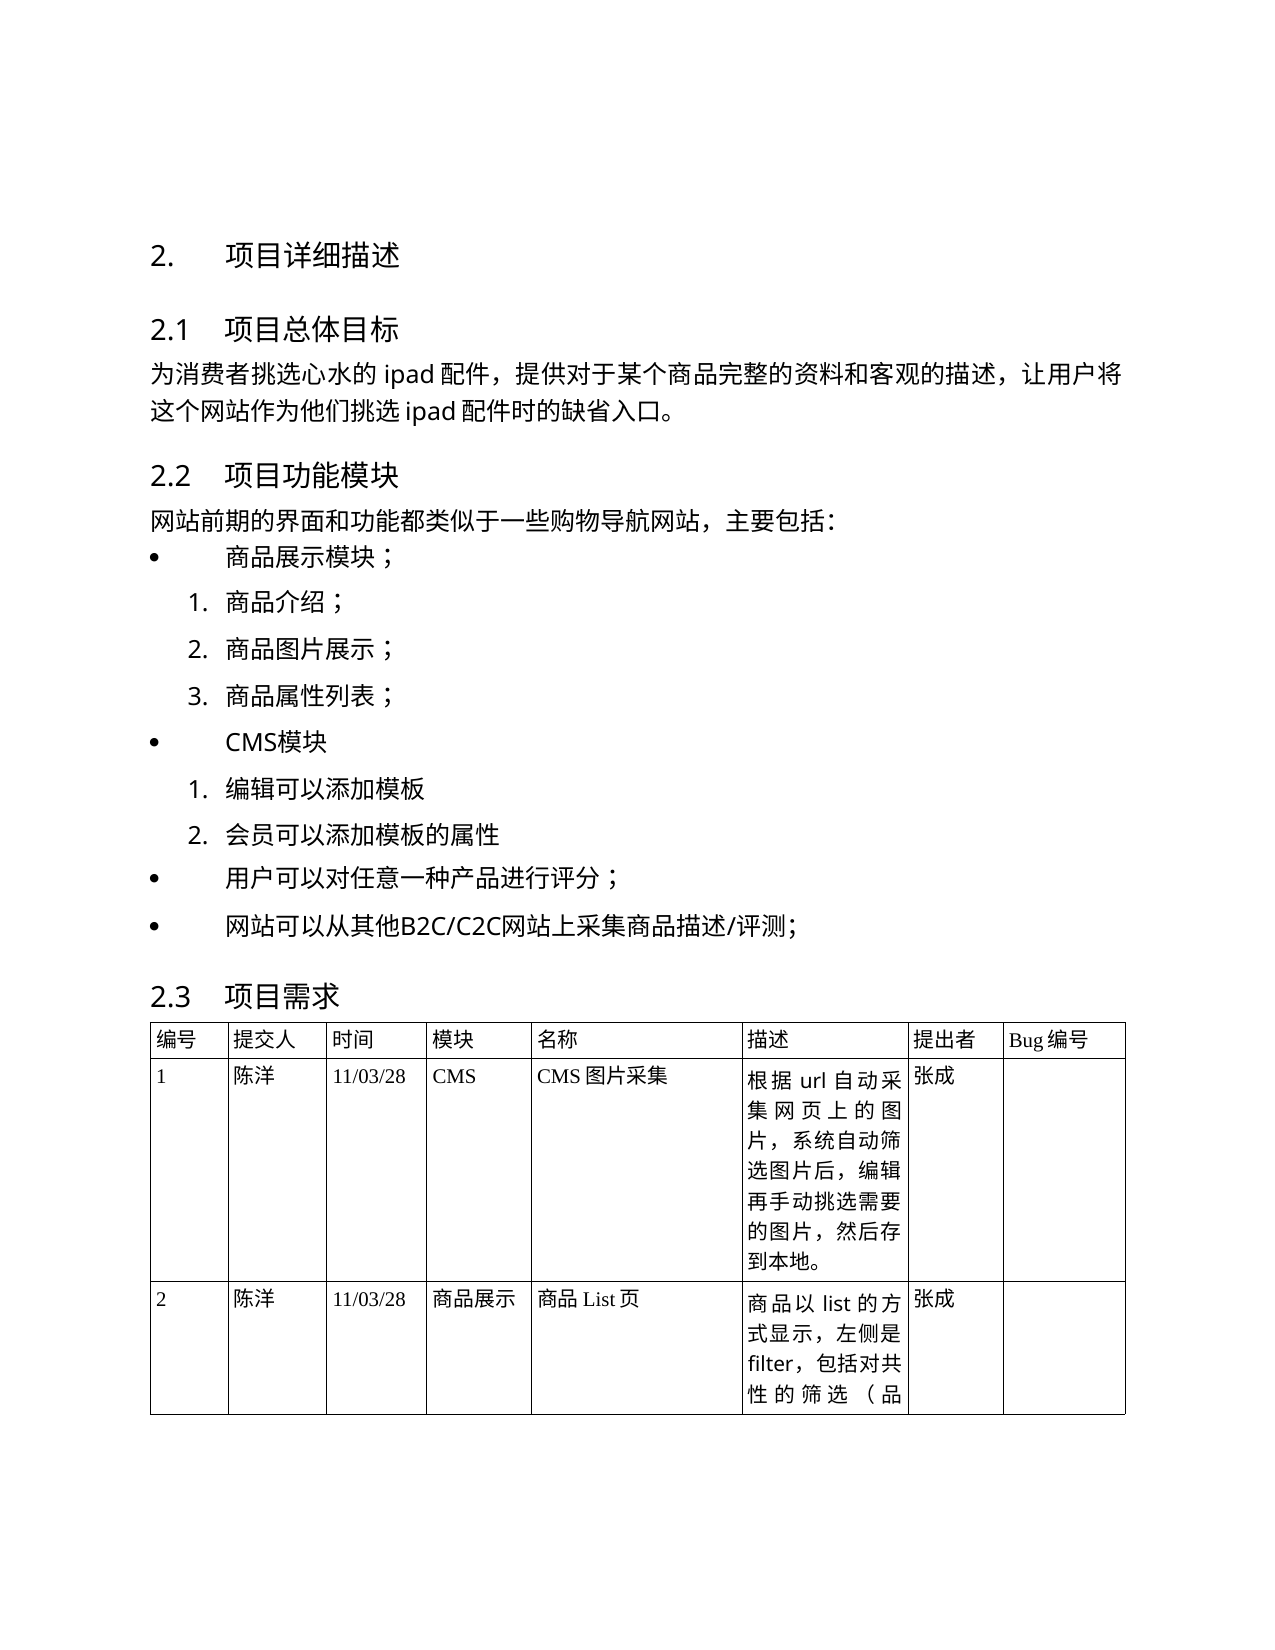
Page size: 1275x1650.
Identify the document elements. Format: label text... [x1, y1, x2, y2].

list 编辑可以添加模板 [187, 771, 1125, 805]
table_cell 张成 [909, 1282, 1003, 1414]
table_header 名称 [532, 1023, 742, 1058]
subtitle 2.1 项目总体目标 [150, 306, 1125, 348]
list 商品展示模块； [150, 543, 1125, 573]
list 会员可以添加模板的属性 [187, 818, 1125, 852]
table_header 编号 [151, 1023, 228, 1058]
table_cell [1004, 1282, 1125, 1414]
table_cell [1004, 1059, 1125, 1281]
list CMS模块 [150, 725, 1125, 759]
table_cell 1 [151, 1059, 228, 1281]
table_cell 商品展示 [427, 1282, 531, 1414]
text 为消费者挑选心水的ipad配件，提供对于某个商品完整的资料和客观的描述，让用户将这个网站作为他们挑选ipad配件时的缺省入口。 [150, 355, 1125, 427]
table_cell 11/03/28 [327, 1282, 426, 1414]
table_cell 商品List页 [532, 1282, 742, 1414]
table_cell 11/03/28 [327, 1059, 426, 1281]
table_header 模块 [427, 1023, 531, 1058]
list 商品介绍； [187, 585, 1125, 619]
table_cell CMS图片采集 [532, 1059, 742, 1281]
table_header Bug编号 [1004, 1023, 1125, 1058]
table_cell 陈洋 [229, 1059, 326, 1281]
list 商品图片展示； [187, 632, 1125, 666]
subtitle 2. 项目详细描述 [150, 232, 1125, 275]
table_cell 陈洋 [229, 1282, 326, 1414]
table_cell 商品以list的方式显示，左侧是filter，包括对共性的筛选（品 [743, 1282, 908, 1414]
table_header 提出者 [909, 1023, 1003, 1058]
table_header 时间 [327, 1023, 426, 1058]
table_cell CMS [427, 1059, 531, 1281]
subtitle 2.2 项目功能模块 [150, 452, 1125, 495]
table_header 提交人 [229, 1023, 326, 1058]
table_cell 张成 [909, 1059, 1003, 1281]
table_header 描述 [743, 1023, 908, 1058]
table_cell 2 [151, 1282, 228, 1414]
list 商品属性列表； [187, 678, 1125, 712]
table_cell 根据url自动采集网页上的图片，系统自动筛选图片后，编辑再手动挑选需要的图片，然后存到本地。 [743, 1059, 908, 1281]
list 用户可以对任意一种产品进行评分； [150, 864, 1125, 894]
text 网站前期的界面和功能都类似于一些购物导航网站，主要包括： [150, 501, 1125, 537]
list 网站可以从其他B2C/C2C网站上采集商品描述/评测； [150, 906, 1125, 942]
subtitle 2.3 项目需求 [150, 974, 1125, 1016]
